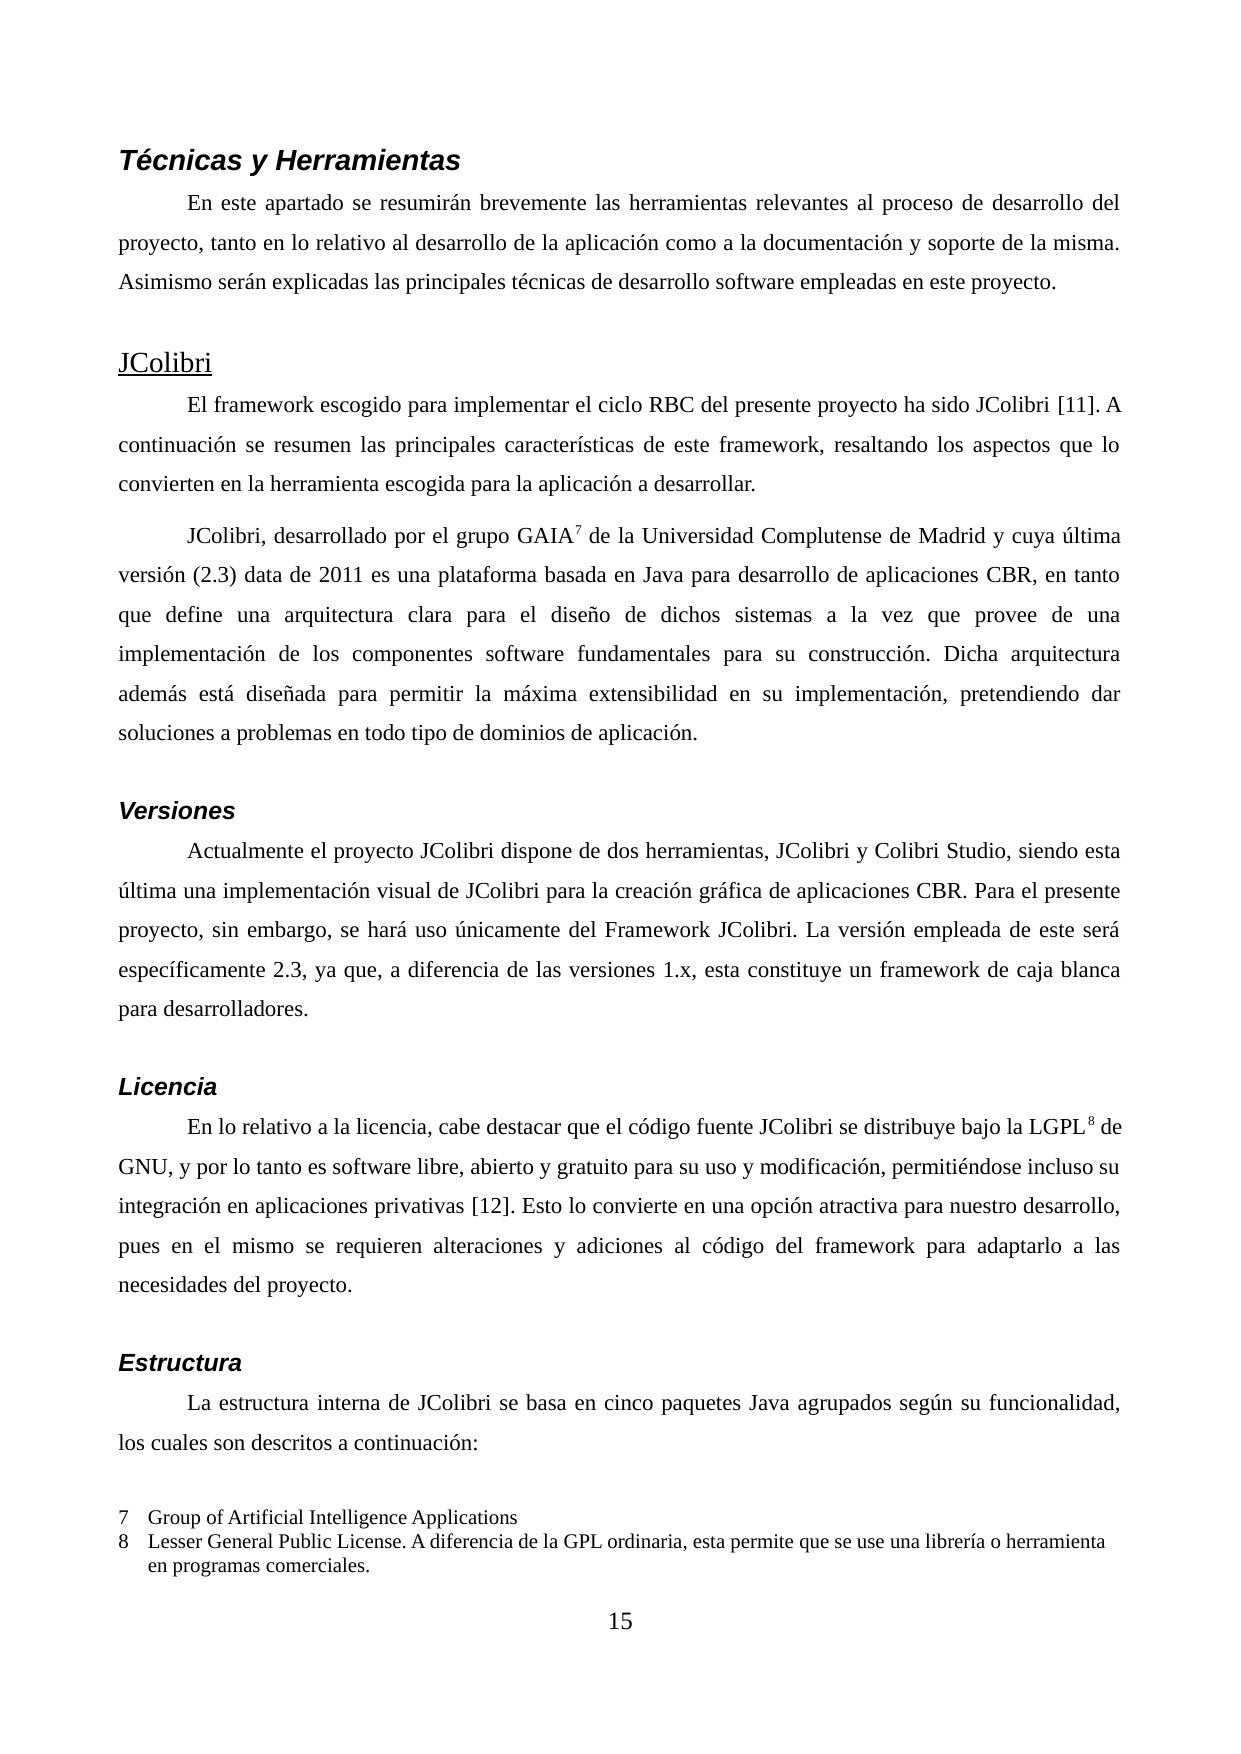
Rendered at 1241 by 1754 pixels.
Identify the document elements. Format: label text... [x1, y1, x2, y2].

subtitle JColibri [118, 345, 1122, 379]
subtitle Versiones [118, 796, 1122, 825]
text Lesser General Public License. A diferencia de la GPL ordinaria, esta permite que se use una librería o herramienta en programas comerciales. [118, 1529, 1122, 1577]
text En lo relativo a la licencia, cabe destacar que el código fuente JColibri se distribuye bajo la LGPL de GNU, y por lo tanto es software libre, abierto y gratuito para su uso y modificación, permitiéndose incluso su integración en aplicaciones privativas [12]. Esto lo convierte en una opción atractiva para nuestro desarrollo, pues en el mismo se requieren alteraciones y adiciones al código del framework para adaptarlo a las necesidades del proyecto. [118, 1113, 1122, 1298]
text Group of Artificial Intelligence Applications [118, 1504, 1122, 1529]
text El framework escogido para implementar el ciclo RBC del presente proyecto ha sido JColibri [11]. A continuación se resumen las principales características de este framework, resaltando los aspectos que lo convierten en la herramienta escogida para la aplicación a desarrollar. [118, 391, 1122, 496]
text En este apartado se resumirán brevemente las herramientas relevantes al proceso de desarrollo del proyecto, tanto en lo relativo al desarrollo de la aplicación como a la documentación y soporte de la misma. Asimismo serán explicadas las principales técnicas de desarrollo software empleadas en este proyecto. [118, 189, 1122, 294]
text Actualmente el proyecto JColibri dispone de dos herramientas, JColibri y Colibri Studio, siendo esta última una implementación visual de JColibri para la creación gráfica de aplicaciones CBR. Para el presente proyecto, sin embargo, se hará uso únicamente del Framework JColibri. La versión empleada de este será específicamente 2.3, ya que, a diferencia de las versiones 1.x, esta constituye un framework de caja blanca para desarrolladores. [118, 837, 1122, 1022]
subtitle Estructura [118, 1348, 1122, 1377]
subtitle Licencia [118, 1072, 1122, 1101]
text JColibri, desarrollado por el grupo GAIA de la Universidad Complutense de Madrid y cuya última versión (2.3) data de 2011 es una plataforma basada en Java para desarrollo de aplicaciones CBR, en tanto que define una arquitectura clara para el diseño de dichos sistemas a la vez que provee de una implementación de los componentes software fundamentales para su construcción. Dicha arquitectura además está diseñada para permitir la máxima extensibilidad en su implementación, pretendiendo dar soluciones a problemas en todo tipo de dominios de aplicación. [118, 522, 1122, 746]
text La estructura interna de JColibri se basa en cinco paquetes Java agrupados según su funcionalidad, los cuales son descritos a continuación: [118, 1389, 1122, 1455]
subtitle Técnicas y Herramientas [118, 143, 1122, 177]
